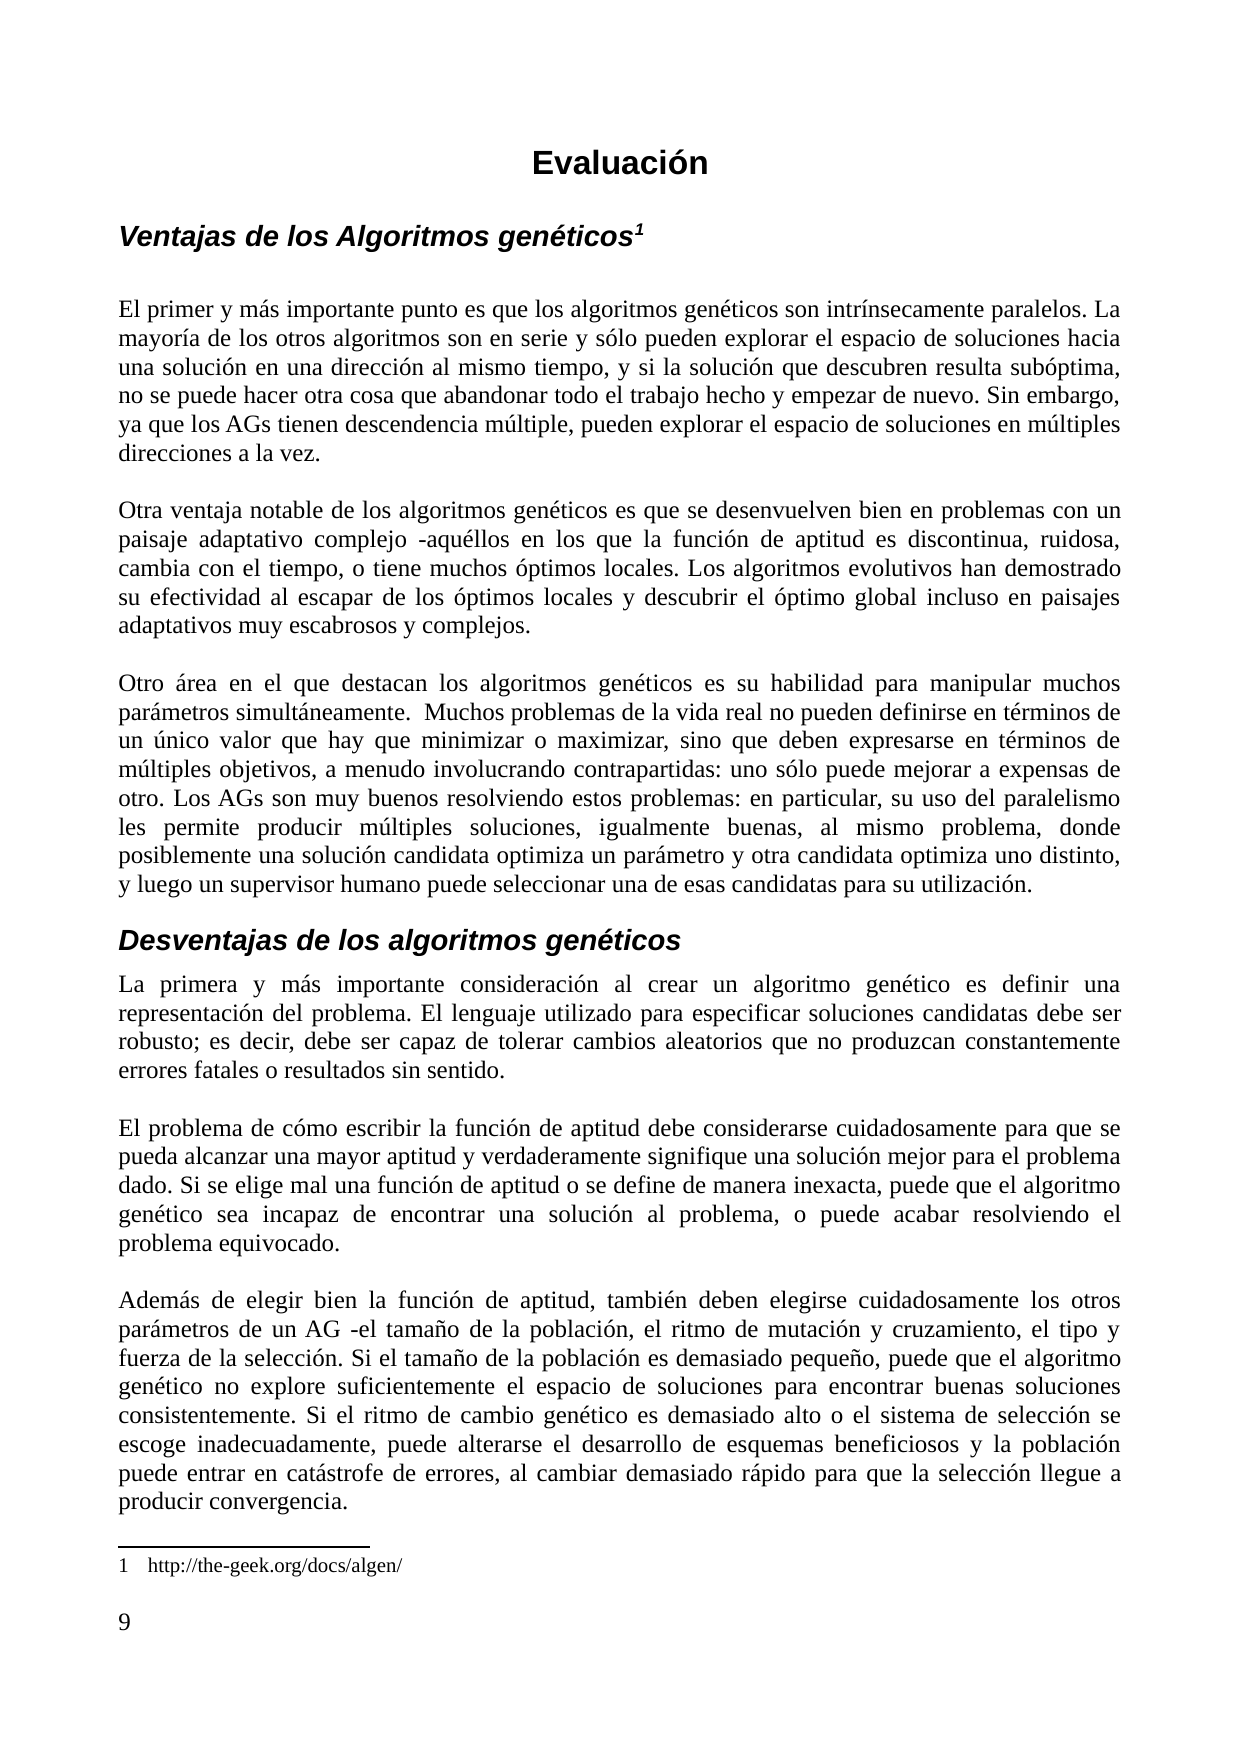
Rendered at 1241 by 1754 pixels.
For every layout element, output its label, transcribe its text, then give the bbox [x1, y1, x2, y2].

text http://the-geek.org/docs/algen/ [118, 1553, 1122, 1577]
text El problema de cómo escribir la función de aptitud debe considerarse cuidadosamente para que se pueda alcanzar una mayor aptitud y verdaderamente signifique una solución mejor para el problema dado. Si se elige mal una función de aptitud o se define de manera inexacta, puede que el algoritmo genético sea incapaz de encontrar una solución al problema, o puede acabar resolviendo el problema equivocado. [118, 1113, 1122, 1256]
text La primera y más importante consideración al crear un algoritmo genético es definir una representación del problema. El lenguaje utilizado para especificar soluciones candidatas debe ser robusto; es decir, debe ser capaz de tolerar cambios aleatorios que no produzcan constantemente errores fatales o resultados sin sentido. [118, 969, 1122, 1084]
subtitle Desventajas de los algoritmos genéticos [118, 923, 1122, 956]
text Otro área en el que destacan los algoritmos genéticos es su habilidad para manipular muchos parámetros simultáneamente. Muchos problemas de la vida real no pueden definirse en términos de un único valor que hay que minimizar o maximizar, sino que deben expresarse en términos de múltiples objetivos, a menudo involucrando contrapartidas: uno sólo puede mejorar a expensas de otro. Los AGs son muy buenos resolviendo estos problemas: en particular, su uso del paralelismo les permite producir múltiples soluciones, igualmente buenas, al mismo problema, donde posiblemente una solución candidata optimiza un parámetro y otra candidata optimiza uno distinto, y luego un supervisor humano puede seleccionar una de esas candidatas para su utilización. [118, 668, 1122, 898]
text El primer y más importante punto es que los algoritmos genéticos son intrínsecamente paralelos. La mayoría de los otros algoritmos son en serie y sólo pueden explorar el espacio de soluciones hacia una solución en una dirección al mismo tiempo, y si la solución que descubren resulta subóptima, no se puede hacer otra cosa que abandonar todo el trabajo hecho y empezar de nuevo. Sin embargo, ya que los AGs tienen descendencia múltiple, pueden explorar el espacio de soluciones en múltiples direcciones a la vez. [118, 294, 1122, 467]
subtitle Evaluación [118, 143, 1122, 182]
text Otra ventaja notable de los algoritmos genéticos es que se desenvuelven bien en problemas con un paisaje adaptativo complejo -aquéllos en los que la función de aptitud es discontinua, ruidosa, cambia con el tiempo, o tiene muchos óptimos locales. Los algoritmos evolutivos han demostrado su efectividad al escapar de los óptimos locales y descubrir el óptimo global incluso en paisajes adaptativos muy escabrosos y complejos. [118, 495, 1122, 639]
subtitle Ventajas de los Algoritmos genéticos [118, 219, 1122, 253]
text Además de elegir bien la función de aptitud, también deben elegirse cuidadosamente los otros parámetros de un AG -el tamaño de la población, el ritmo de mutación y cruzamiento, el tipo y fuerza de la selección. Si el tamaño de la población es demasiado pequeño, puede que el algoritmo genético no explore suficientemente el espacio de soluciones para encontrar buenas soluciones consistentemente. Si el ritmo de cambio genético es demasiado alto o el sistema de selección se escoge inadecuadamente, puede alterarse el desarrollo de esquemas beneficiosos y la población puede entrar en catástrofe de errores, al cambiar demasiado rápido para que la selección llegue a producir convergencia. [118, 1285, 1122, 1515]
